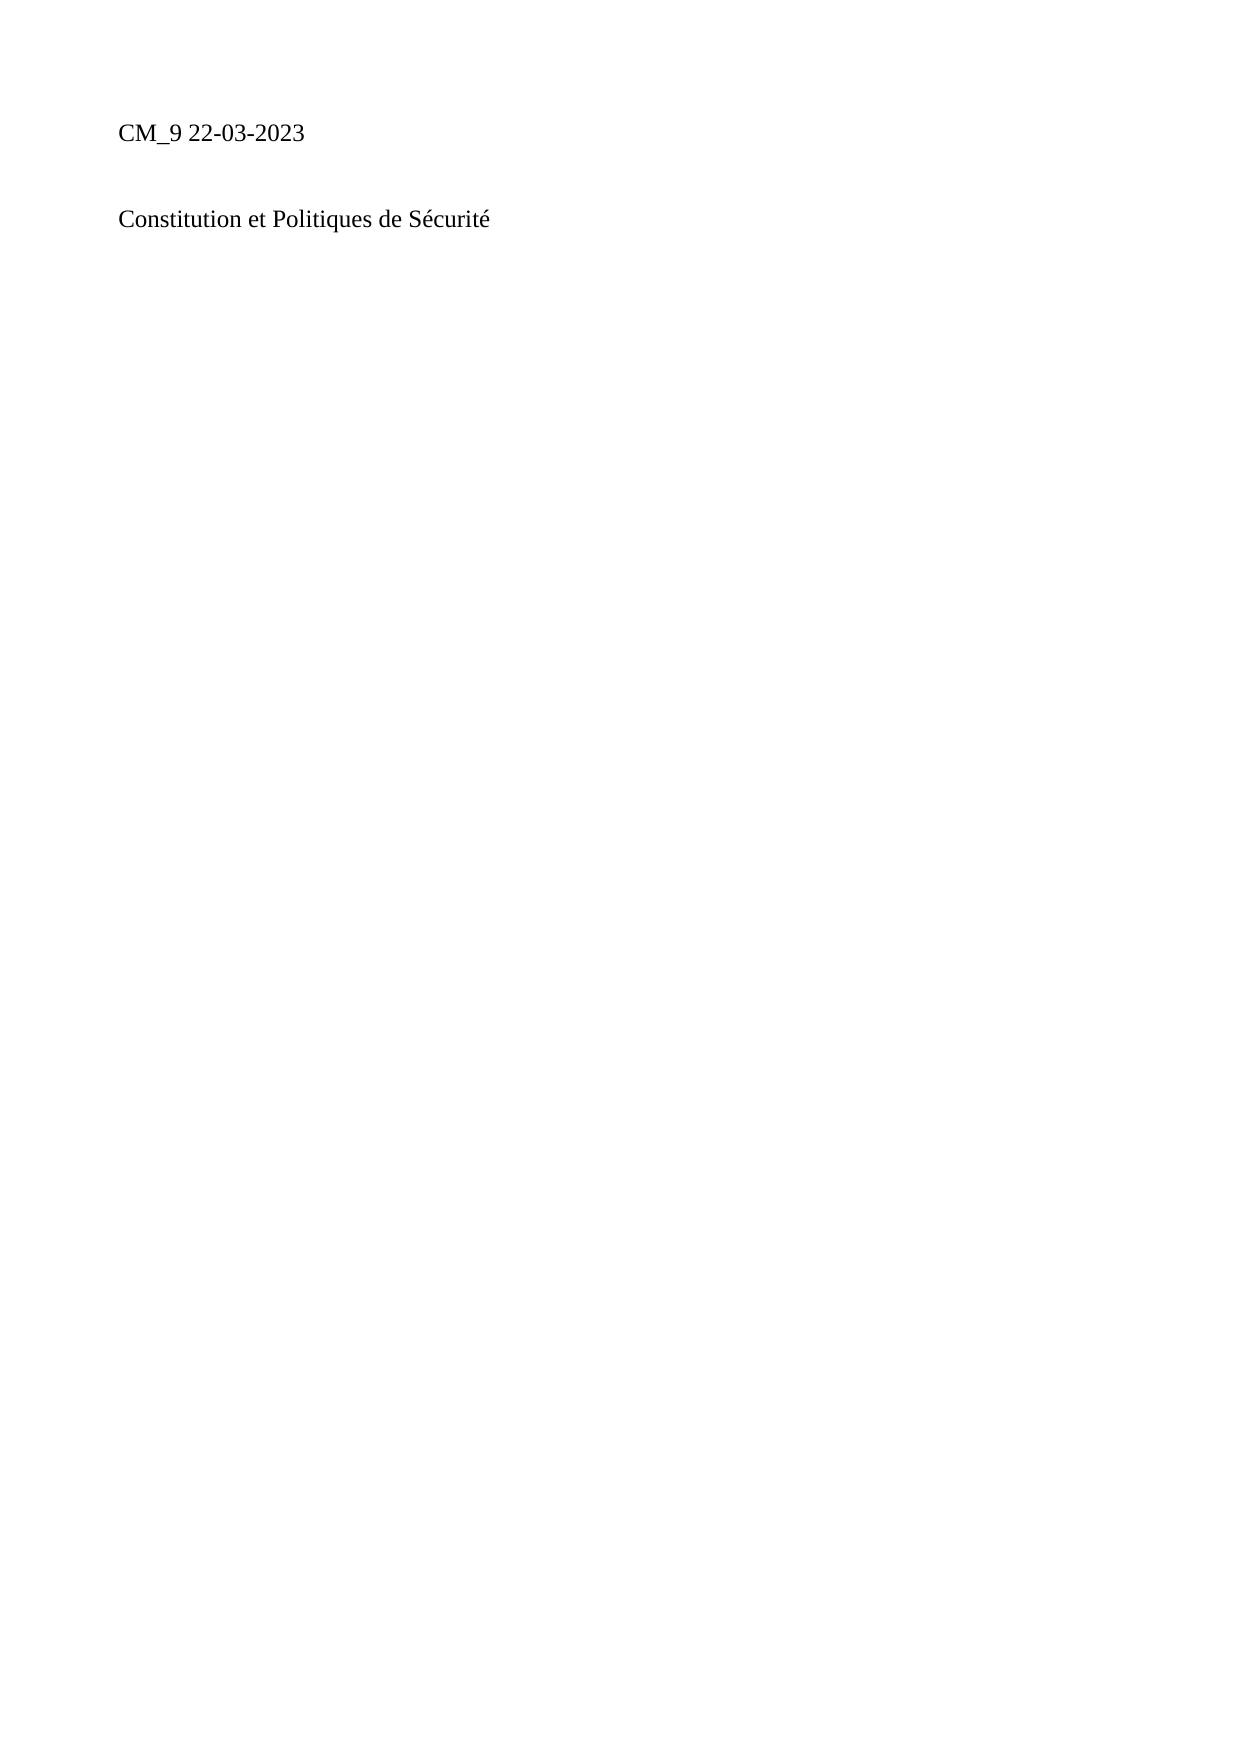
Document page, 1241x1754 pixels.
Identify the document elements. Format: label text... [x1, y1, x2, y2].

text CM_9 22-03-2023 [118, 118, 1122, 147]
text Constitution et Politiques de Sécurité [118, 204, 1122, 233]
